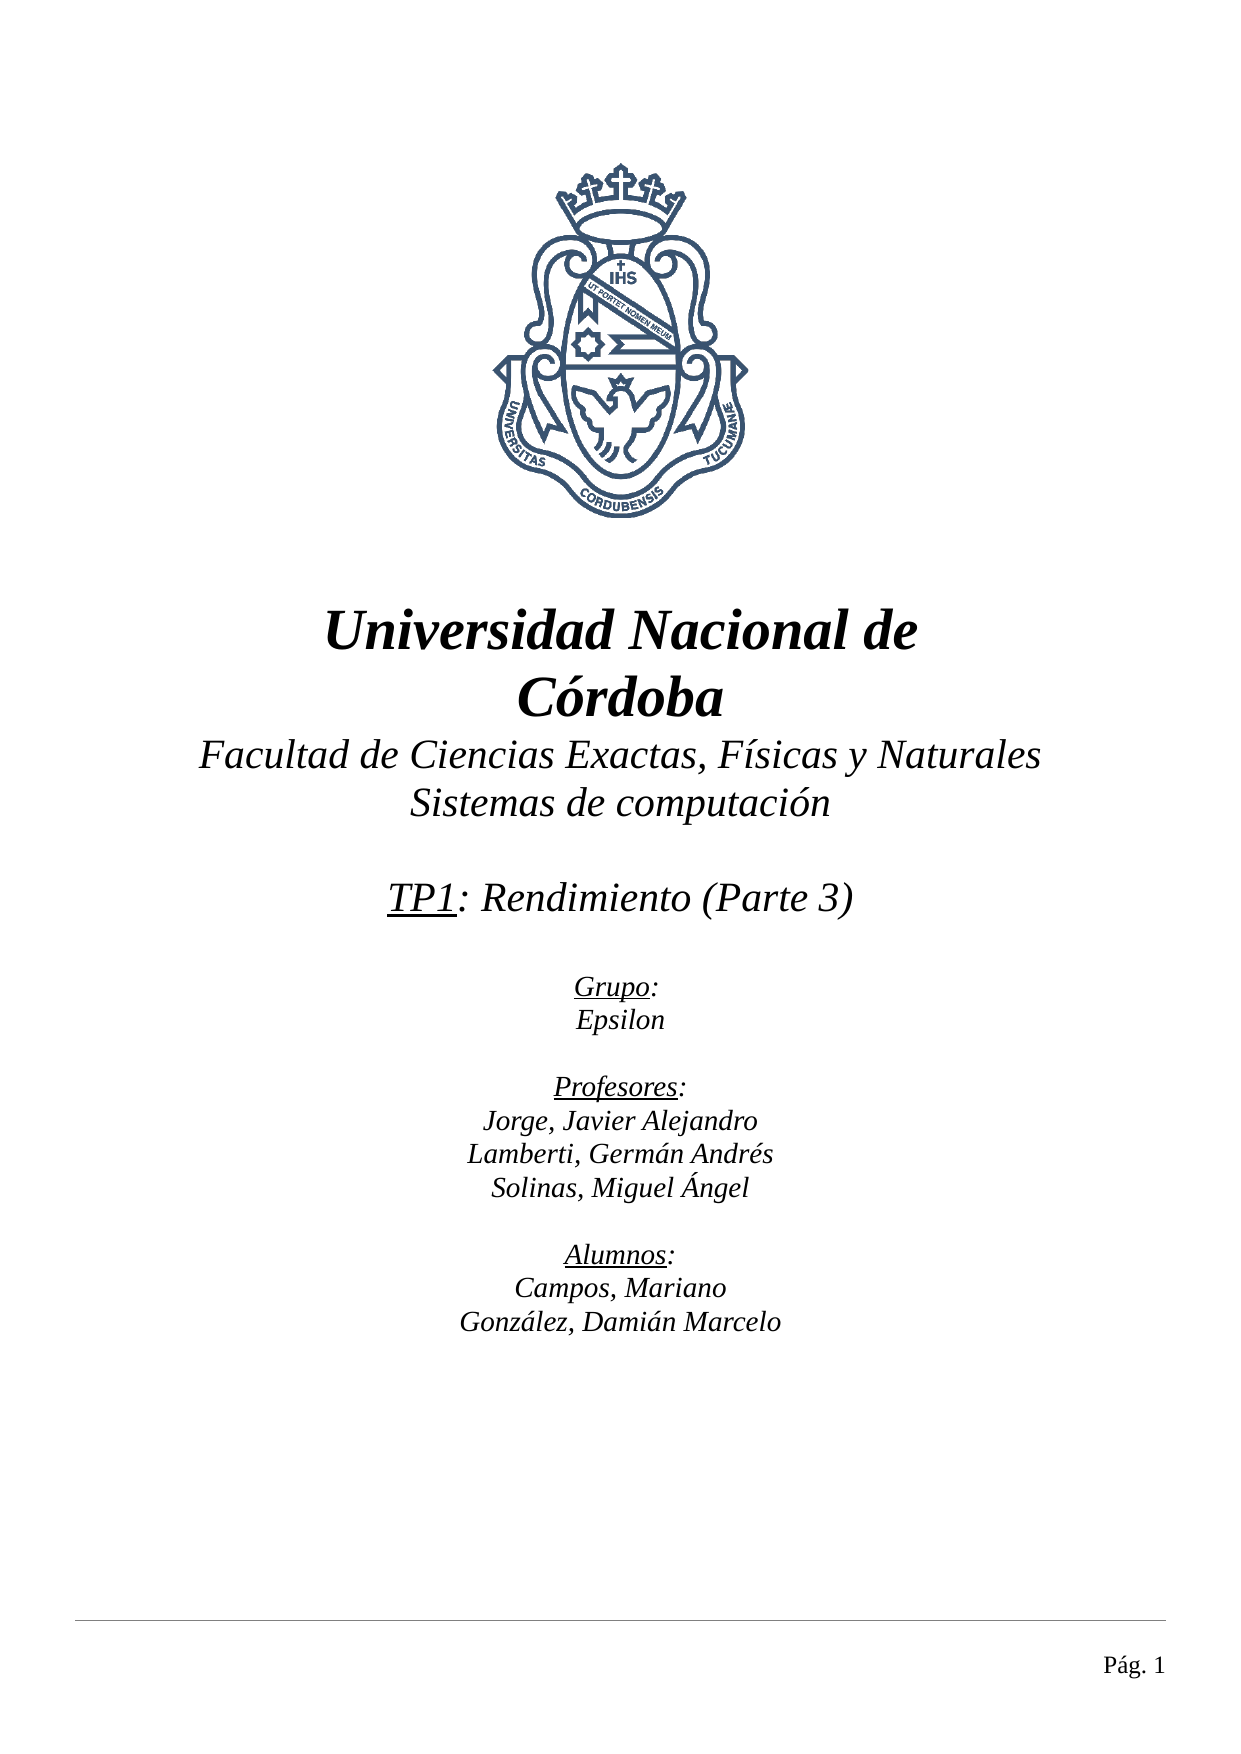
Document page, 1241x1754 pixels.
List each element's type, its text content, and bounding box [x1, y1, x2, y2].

text Profesores: [75, 1069, 1166, 1103]
text Alumnos: [75, 1237, 1166, 1271]
text Sistemas de computación [75, 777, 1166, 825]
picture [492, 163, 749, 518]
text Lamberti, Germán Andrés [75, 1136, 1166, 1170]
text TP1: Rendimiento (Parte 3) [75, 873, 1166, 921]
text Universidad Nacional de Córdoba [75, 595, 1166, 729]
text Grupo: [75, 969, 1166, 1002]
text Facultad de Ciencias Exactas, Físicas y Naturales [75, 729, 1166, 777]
text Jorge, Javier Alejandro [75, 1103, 1166, 1136]
text Campos, Mariano [75, 1271, 1166, 1304]
text Epsilon [75, 1002, 1166, 1069]
text Solinas, Miguel Ángel [75, 1170, 1166, 1203]
text González, Damián Marcelo [75, 1304, 1166, 1338]
